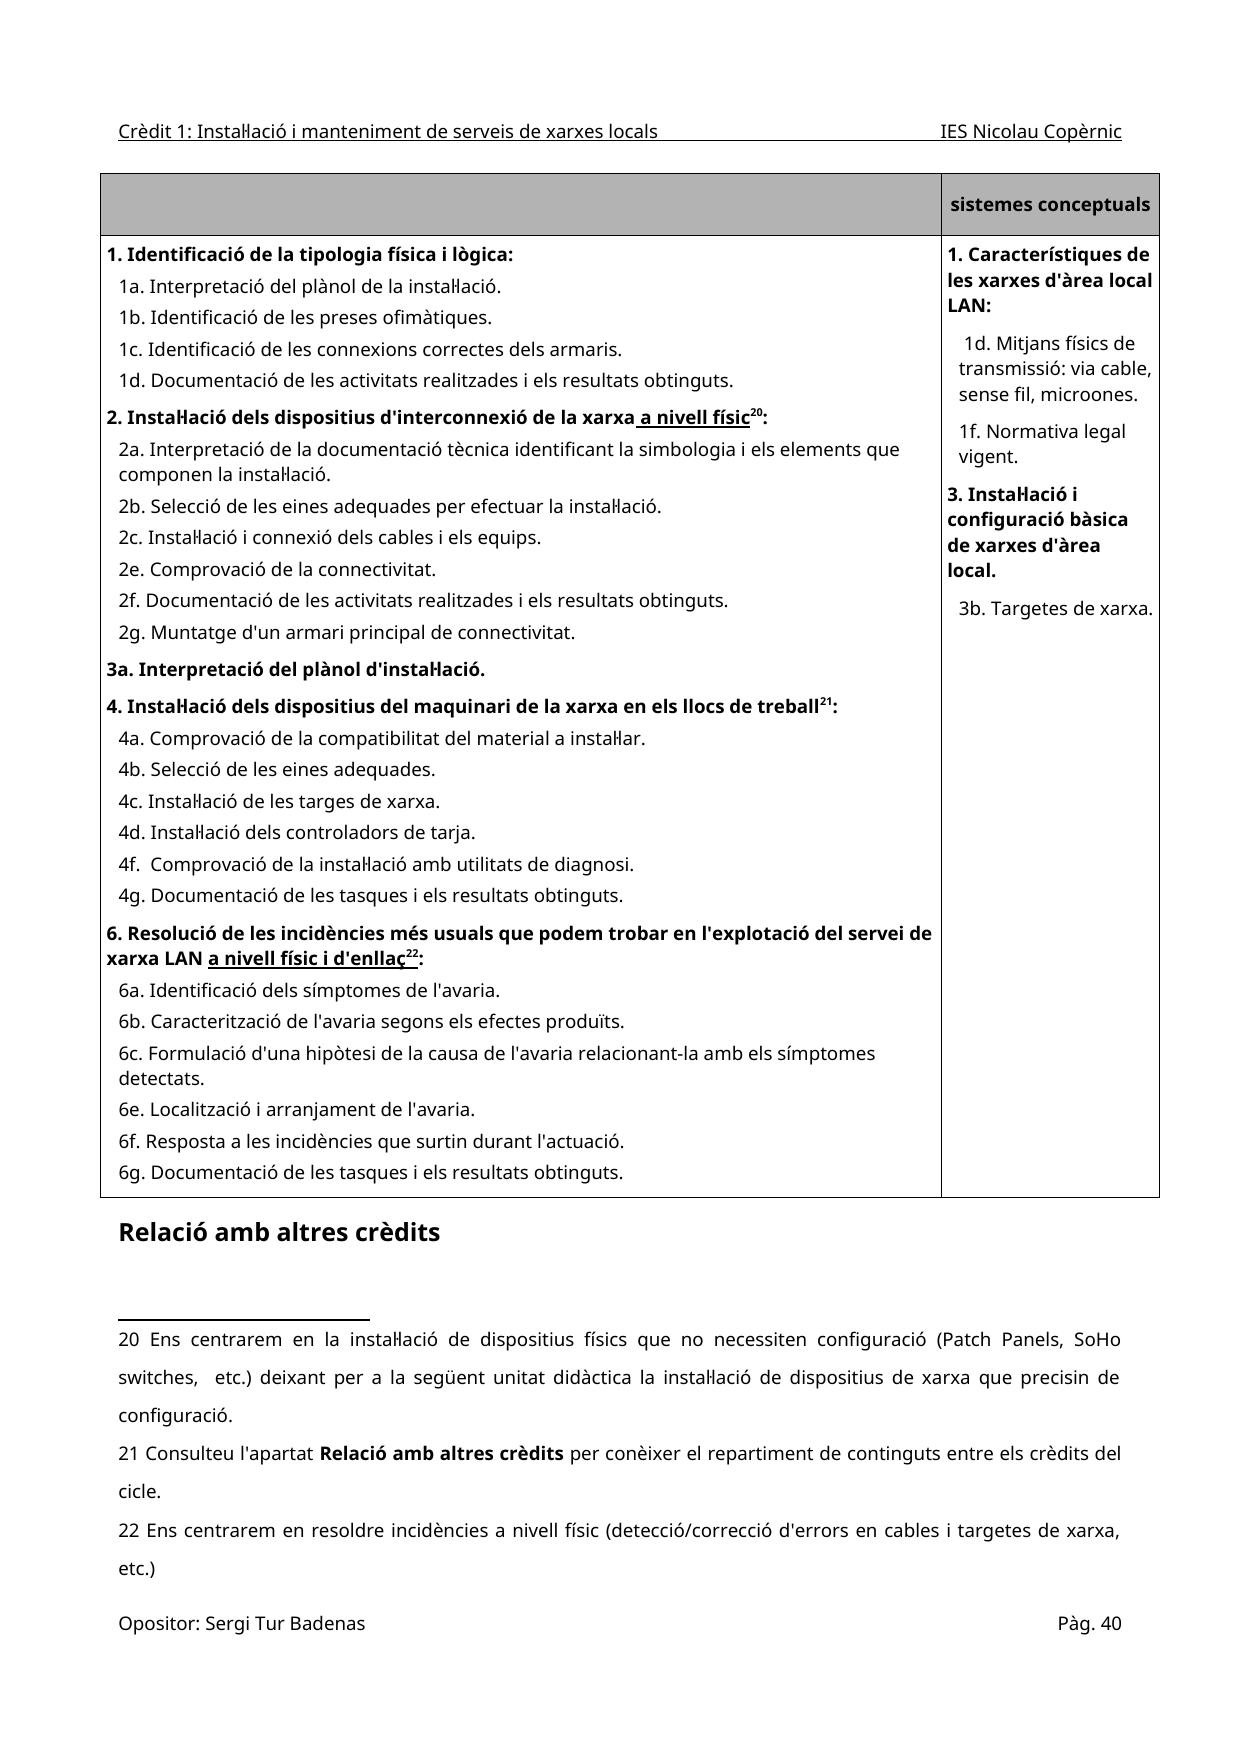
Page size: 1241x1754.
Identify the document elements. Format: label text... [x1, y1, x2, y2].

table_cell 1. Identificació de la tipologia física i lògica: 1a. Interpretació del plànol de la instal·lació. 1b. Identificació de les preses ofimàtiques. 1c. Identificació de les connexions correctes dels armaris. 1d. Documentació de les activitats realitzades i els resultats obtinguts. 2. Instal·lació dels dispositius d'interconnexió de la xarxa a nivell físic: 2a. Interpretació de la documentació tècnica identificant la simbologia i els elements que componen la instal·lació. 2b. Selecció de les eines adequades per efectuar la instal·lació. 2c. Instal·lació i connexió dels cables i els equips. 2e. Comprovació de la connectivitat. 2f. Documentació de les activitats realitzades i els resultats obtinguts. 2g. Muntatge d'un armari principal de connectivitat. 3a. Interpretació del plànol d'instal·lació. 4. Instal·lació dels dispositius del maquinari de la xarxa en els llocs de treball: 4a. Comprovació de la compatibilitat del material a instal·lar. 4b. Selecció de les eines adequades. 4c. Instal·lació de les targes de xarxa. 4d. Instal·lació dels controladors de tarja. 4f. Comprovació de la instal·lació amb utilitats de diagnosi. 4g. Documentació de les tasques i els resultats obtinguts. 6. Resolució de les incidències més usuals que podem trobar en l'explotació del servei de xarxa LAN a nivell físic i d'enllaç: 6a. Identificació dels símptomes de l'avaria. 6b. Caracterització de l'avaria segons els efectes produïts. 6c. Formulació d'una hipòtesi de la causa de l'avaria relacionant-la amb els símptomes detectats. 6e. Localització i arranjament de l'avaria. 6f. Resposta a les incidències que surtin durant l'actuació. 6g. Documentació de les tasques i els resultats obtinguts. [101, 236, 941, 1197]
table_header sistemes conceptuals [942, 174, 1159, 235]
table_cell 1. Característiques de les xarxes d'àrea local LAN: 1d. Mitjans físics de transmissió: via cable, sense fil, microones. 1f. Normativa legal vigent. 3. Instal·lació i configuració bàsica de xarxes d'àrea local. 3b. Targetes de xarxa. [942, 236, 1159, 1197]
table_header [101, 174, 941, 235]
text Relació amb altres crèdits [118, 1215, 1122, 1249]
